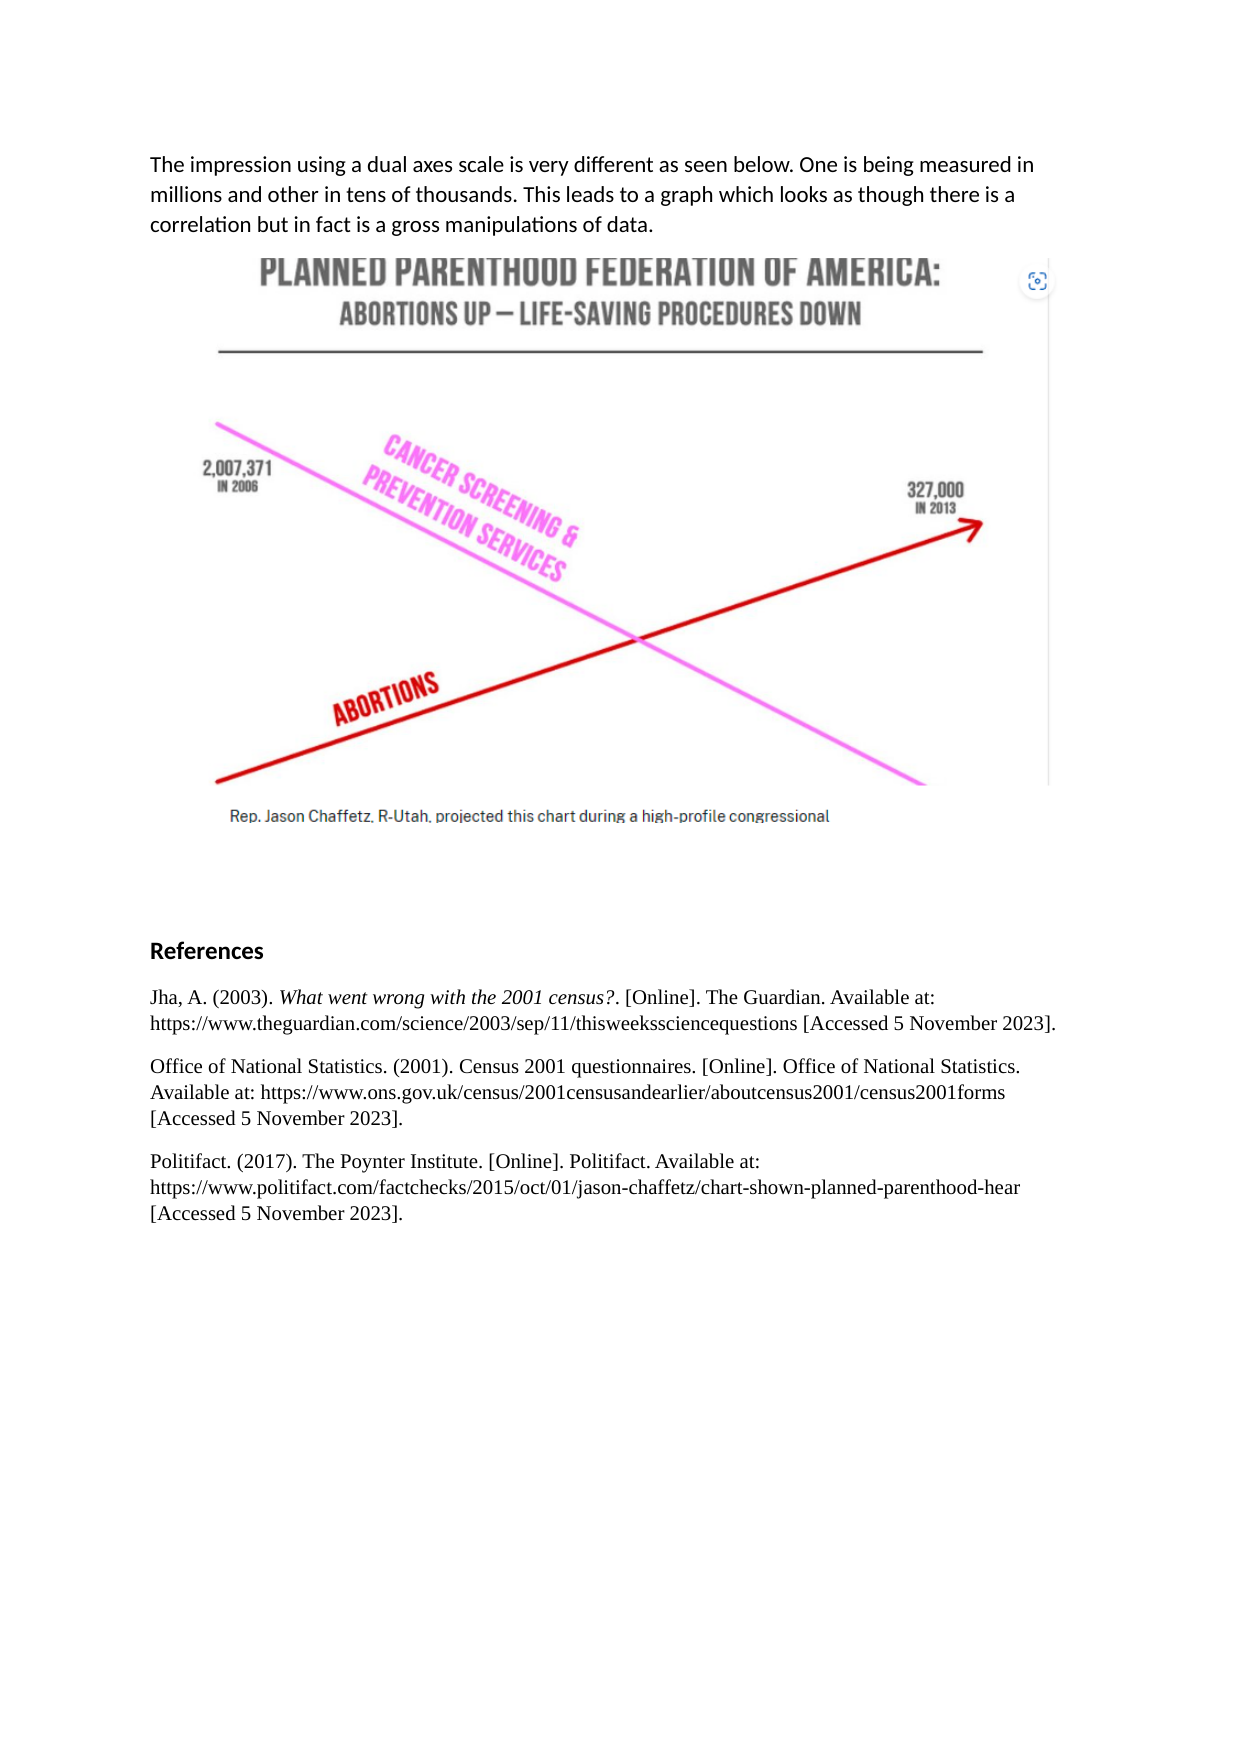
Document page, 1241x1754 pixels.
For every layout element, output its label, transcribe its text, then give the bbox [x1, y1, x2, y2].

text Jha, A. (2003). What went wrong with the 2001 census?. [Online]. The Guardian. Available at: https://www.theguardian.com/science/2003/sep/11/thisweekssciencequestions [Accessed 5 November 2023]. [150, 985, 1090, 1035]
text References [150, 935, 1090, 966]
text Office of National Statistics. (2001). Census 2001 questionnaires. [Online]. Office of National Statistics. Available at: https://www.ons.gov.uk/census/2001censusandearlier/aboutcensus2001/census2001forms [Accessed 5 November 2023]. [150, 1054, 1090, 1130]
text Politifact. (2017). The Poynter Institute. [Online]. Politifact. Available at: https://www.politifact.com/factchecks/2015/oct/01/jason-chaffetz/chart-shown-planned-parenthood-hear [Accessed 5 November 2023]. [150, 1149, 1090, 1225]
text The impression using a dual axes scale is very different as seen below. One is being measured in millions and other in tens of thousands. This leads to a graph which looks as though there is a correlation but in fact is a gross manipulations of data. [150, 150, 1090, 238]
picture [150, 257, 1091, 823]
